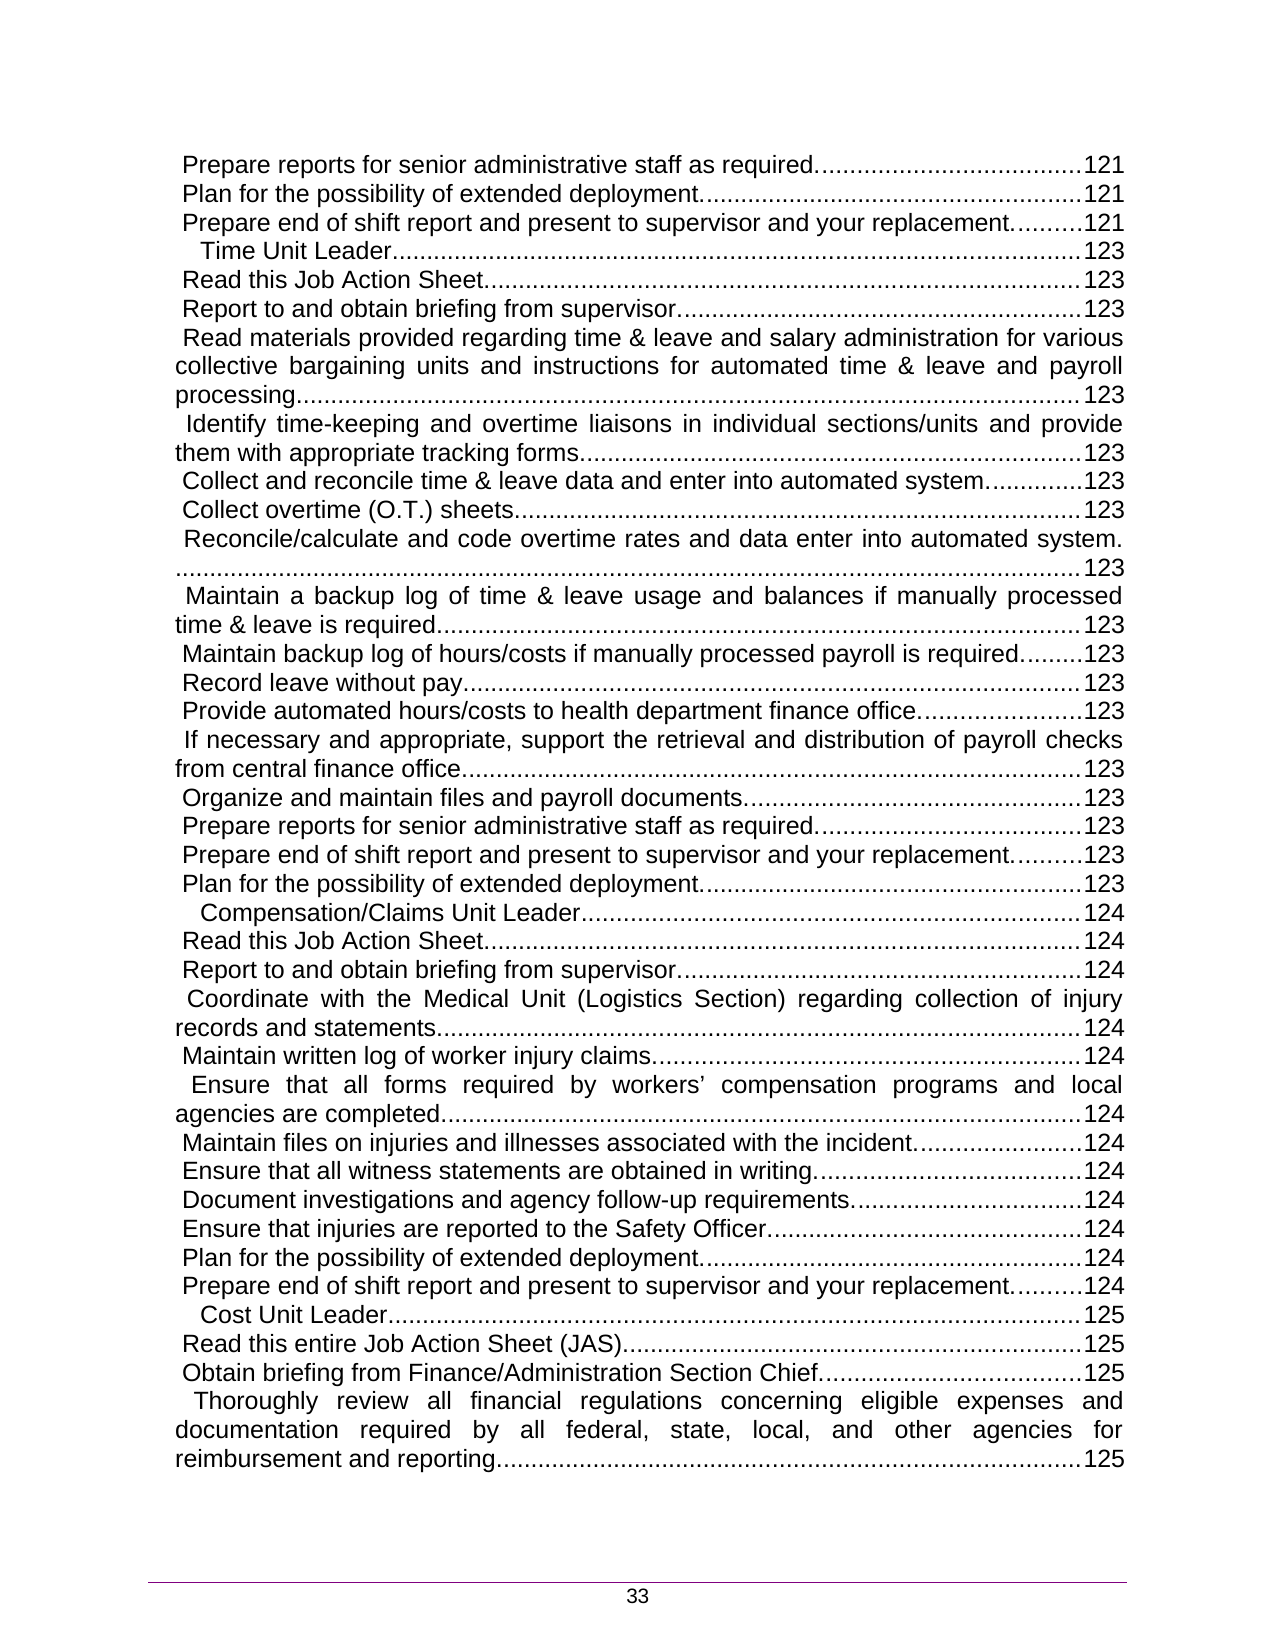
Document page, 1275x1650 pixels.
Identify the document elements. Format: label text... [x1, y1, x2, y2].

text Read this entire Job Action Sheet (JAS). 125 [175, 1329, 1125, 1357]
text Prepare reports for senior administrative staff as required. 123 [175, 811, 1125, 840]
text Report to and obtain briefing from supervisor. 124 [175, 955, 1125, 984]
text Provide automated hours/costs to health department finance office. 123 [175, 696, 1125, 725]
text Collect overtime (O.T.) sheets. 123 [175, 495, 1125, 524]
text Prepare end of shift report and present to supervisor and your replacement. 123 [175, 840, 1125, 869]
text Maintain backup log of hours/costs if manually processed payroll is required. 123 [175, 639, 1125, 667]
text Plan for the possibility of extended deployment. 123 [175, 869, 1125, 897]
text Read materials provided regarding time & leave and salary administration for various collective bargaining units and instructions for automated time & leave and payroll processing. 123 [175, 322, 1125, 409]
text Document investigations and agency follow-up requirements. 124 [175, 1185, 1125, 1214]
text Compensation/Claims Unit Leader 124 [200, 897, 1125, 926]
text Plan for the possibility of extended deployment. 121 [175, 179, 1125, 207]
text Maintain a backup log of time & leave usage and balances if manually processed time & leave is required. 123 [175, 581, 1125, 639]
text Record leave without pay. 123 [175, 667, 1125, 696]
text Organize and maintain files and payroll documents. 123 [175, 782, 1125, 811]
text If necessary and appropriate, support the retrieval and distribution of payroll checks from central finance office. 123 [175, 725, 1125, 782]
text Prepare reports for senior administrative staff as required. 121 [175, 150, 1125, 179]
text Prepare end of shift report and present to supervisor and your replacement. 124 [175, 1271, 1125, 1300]
text Reconcile/calculate and code overtime rates and data enter into automated system. 123 [175, 524, 1125, 581]
text Maintain files on injuries and illnesses associated with the incident. 124 [175, 1127, 1125, 1156]
text Identify time-keeping and overtime liaisons in individual sections/units and provide them with appropriate tracking forms. 123 [175, 409, 1125, 466]
text Cost Unit Leader 125 [200, 1300, 1125, 1329]
text Ensure that all forms required by workers’ compensation programs and local agencies are completed. 124 [175, 1070, 1125, 1127]
text Report to and obtain briefing from supervisor. 123 [175, 294, 1125, 322]
text Maintain written log of worker injury claims. 124 [175, 1041, 1125, 1070]
text Ensure that all witness statements are obtained in writing. 124 [175, 1156, 1125, 1185]
text Ensure that injuries are reported to the Safety Officer. 124 [175, 1214, 1125, 1242]
text Read this Job Action Sheet. 124 [175, 926, 1125, 955]
text Collect and reconcile time & leave data and enter into automated system. 123 [175, 466, 1125, 495]
text Coordinate with the Medical Unit (Logistics Section) regarding collection of injury records and statements. 124 [175, 984, 1125, 1041]
text Plan for the possibility of extended deployment. 124 [175, 1242, 1125, 1271]
text Prepare end of shift report and present to supervisor and your replacement. 121 [175, 207, 1125, 236]
text Read this Job Action Sheet. 123 [175, 265, 1125, 294]
text Time Unit Leader 123 [200, 236, 1125, 265]
text Obtain briefing from Finance/Administration Section Chief. 125 [175, 1357, 1125, 1386]
text Thoroughly review all financial regulations concerning eligible expenses and documentation required by all federal, state, local, and other agencies for reimbursement and reporting. 125 [175, 1386, 1125, 1472]
